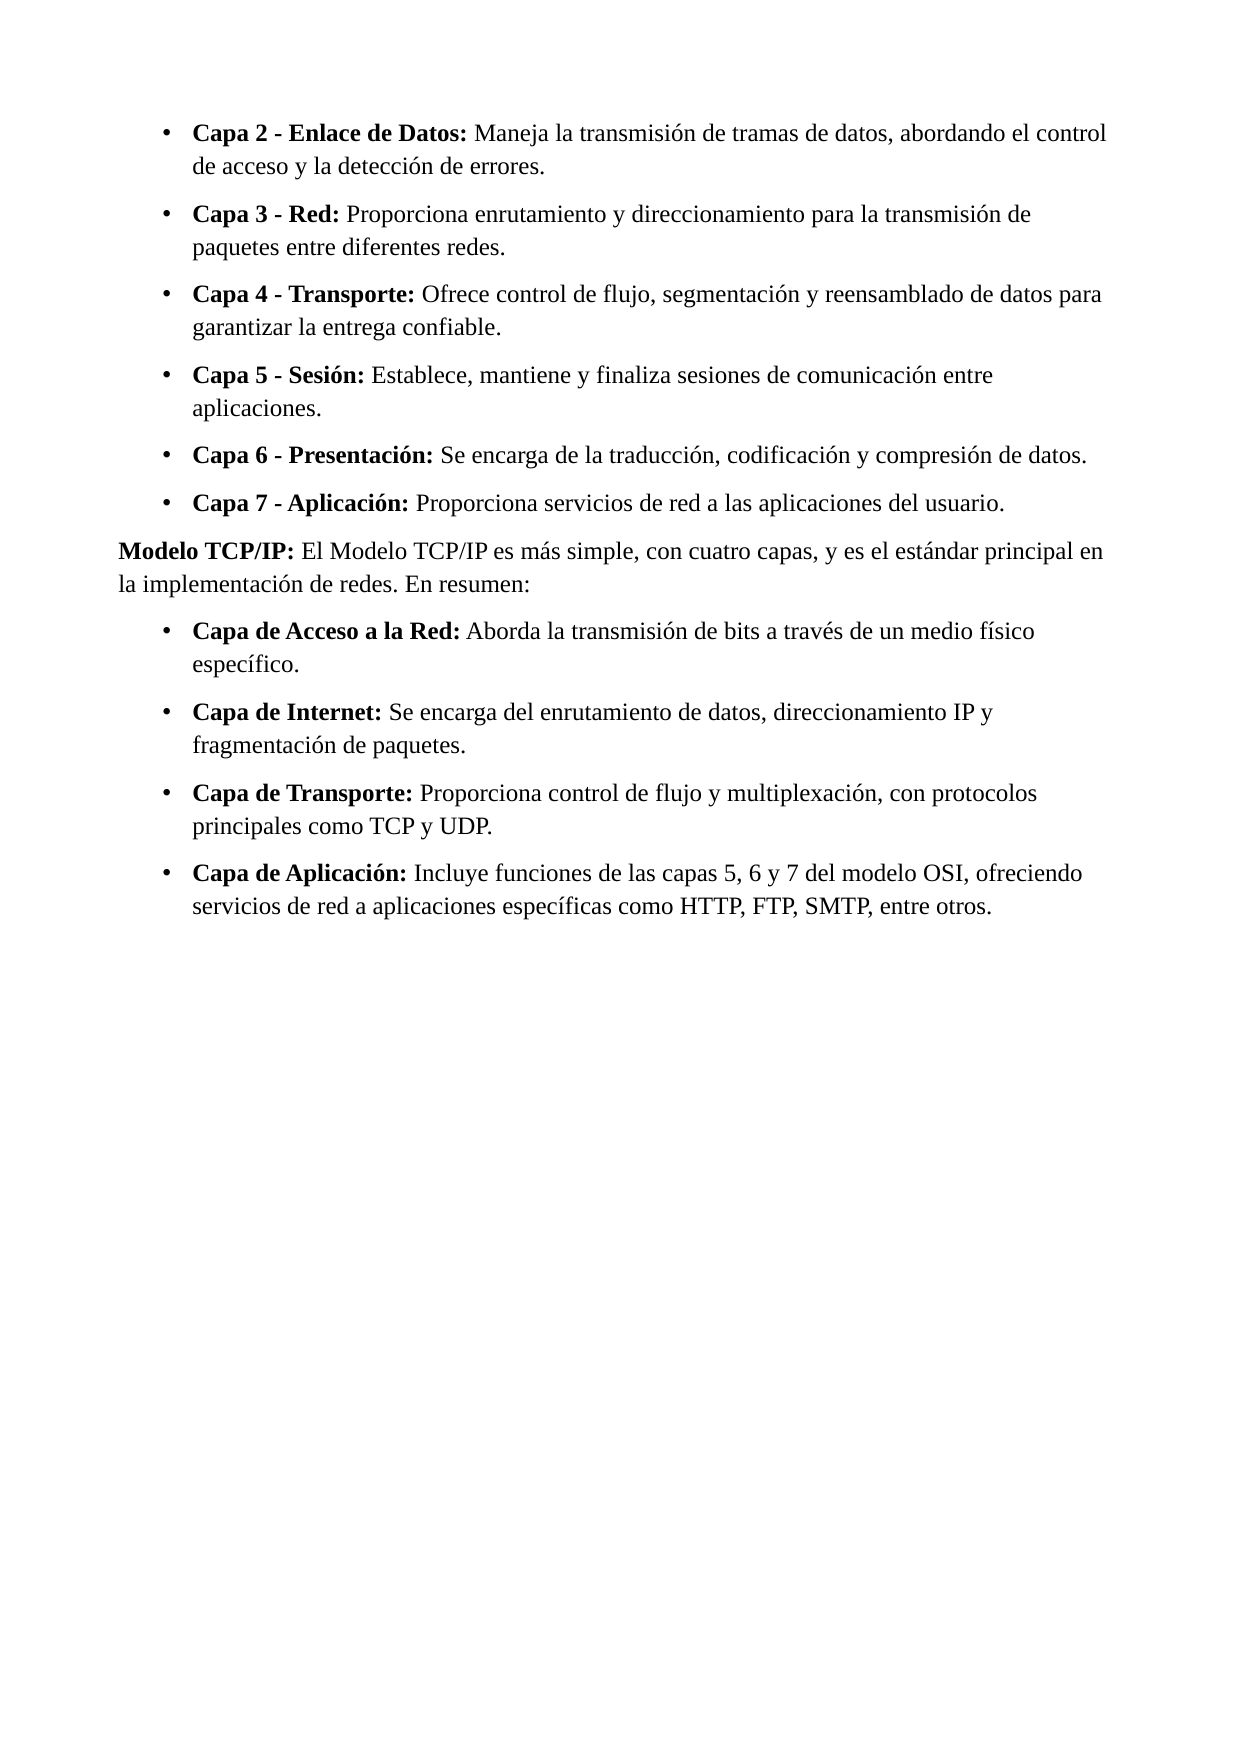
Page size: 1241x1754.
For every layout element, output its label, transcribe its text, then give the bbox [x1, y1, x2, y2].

list Capa de Transporte: Proporciona control de flujo y multiplexación, con protocolos principales como TCP y UDP. [162, 778, 1122, 839]
list Capa 3 - Red: Proporciona enrutamiento y direccionamiento para la transmisión de paquetes entre diferentes redes. [162, 199, 1122, 261]
list Capa de Acceso a la Red: Aborda la transmisión de bits a través de un medio físico específico. [162, 616, 1122, 678]
list Capa 5 - Sesión: Establece, mantiene y finaliza sesiones de comunicación entre aplicaciones. [162, 360, 1122, 422]
list Capa 4 - Transporte: Ofrece control de flujo, segmentación y reensamblado de datos para garantizar la entrega confiable. [162, 279, 1122, 341]
text Modelo TCP/IP: El Modelo TCP/IP es más simple, con cuatro capas, y es el estándar principal en la implementación de redes. En resumen: [118, 536, 1122, 598]
list Capa 2 - Enlace de Datos: Maneja la transmisión de tramas de datos, abordando el control de acceso y la detección de errores. [162, 118, 1122, 180]
list Capa 6 - Presentación: Se encarga de la traducción, codificación y compresión de datos. [162, 441, 1122, 469]
list Capa 7 - Aplicación: Proporciona servicios de red a las aplicaciones del usuario. [162, 488, 1122, 517]
list Capa de Internet: Se encarga del enrutamiento de datos, direccionamiento IP y fragmentación de paquetes. [162, 697, 1122, 759]
list Capa de Aplicación: Incluye funciones de las capas 5, 6 y 7 del modelo OSI, ofreciendo servicios de red a aplicaciones específicas como HTTP, FTP, SMTP, entre otros. [162, 858, 1122, 920]
